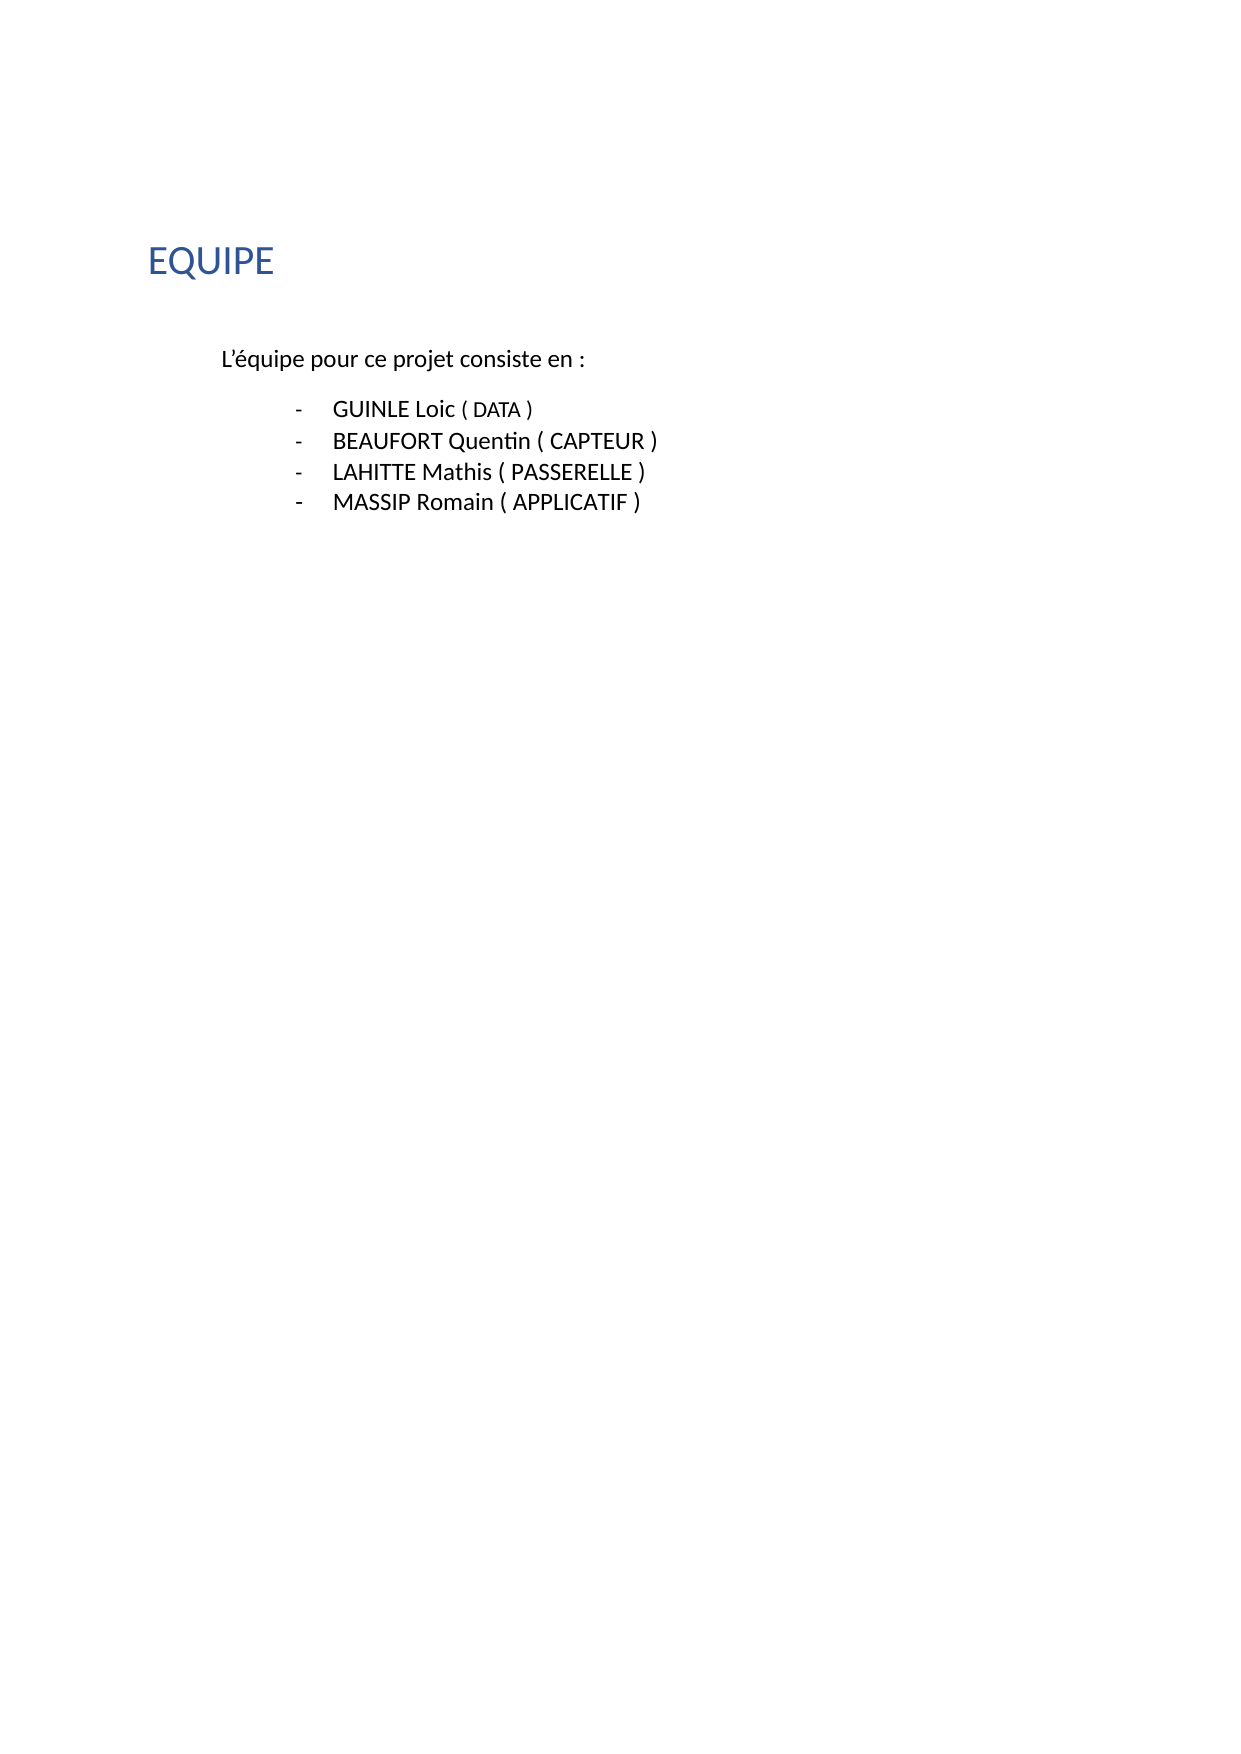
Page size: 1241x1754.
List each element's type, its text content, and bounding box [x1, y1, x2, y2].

list BEAUFORT Quentin ( CAPTEUR ) [295, 426, 1093, 456]
subtitle EQUIPE [148, 234, 1093, 285]
list GUINLE Loic ( DATA ) [295, 393, 1093, 423]
list LAHITTE Mathis ( PASSERELLE ) [295, 456, 1093, 487]
text L’équipe pour ce projet consiste en : [148, 344, 1093, 374]
list MASSIP Romain ( APPLICATIF ) [295, 487, 1093, 517]
